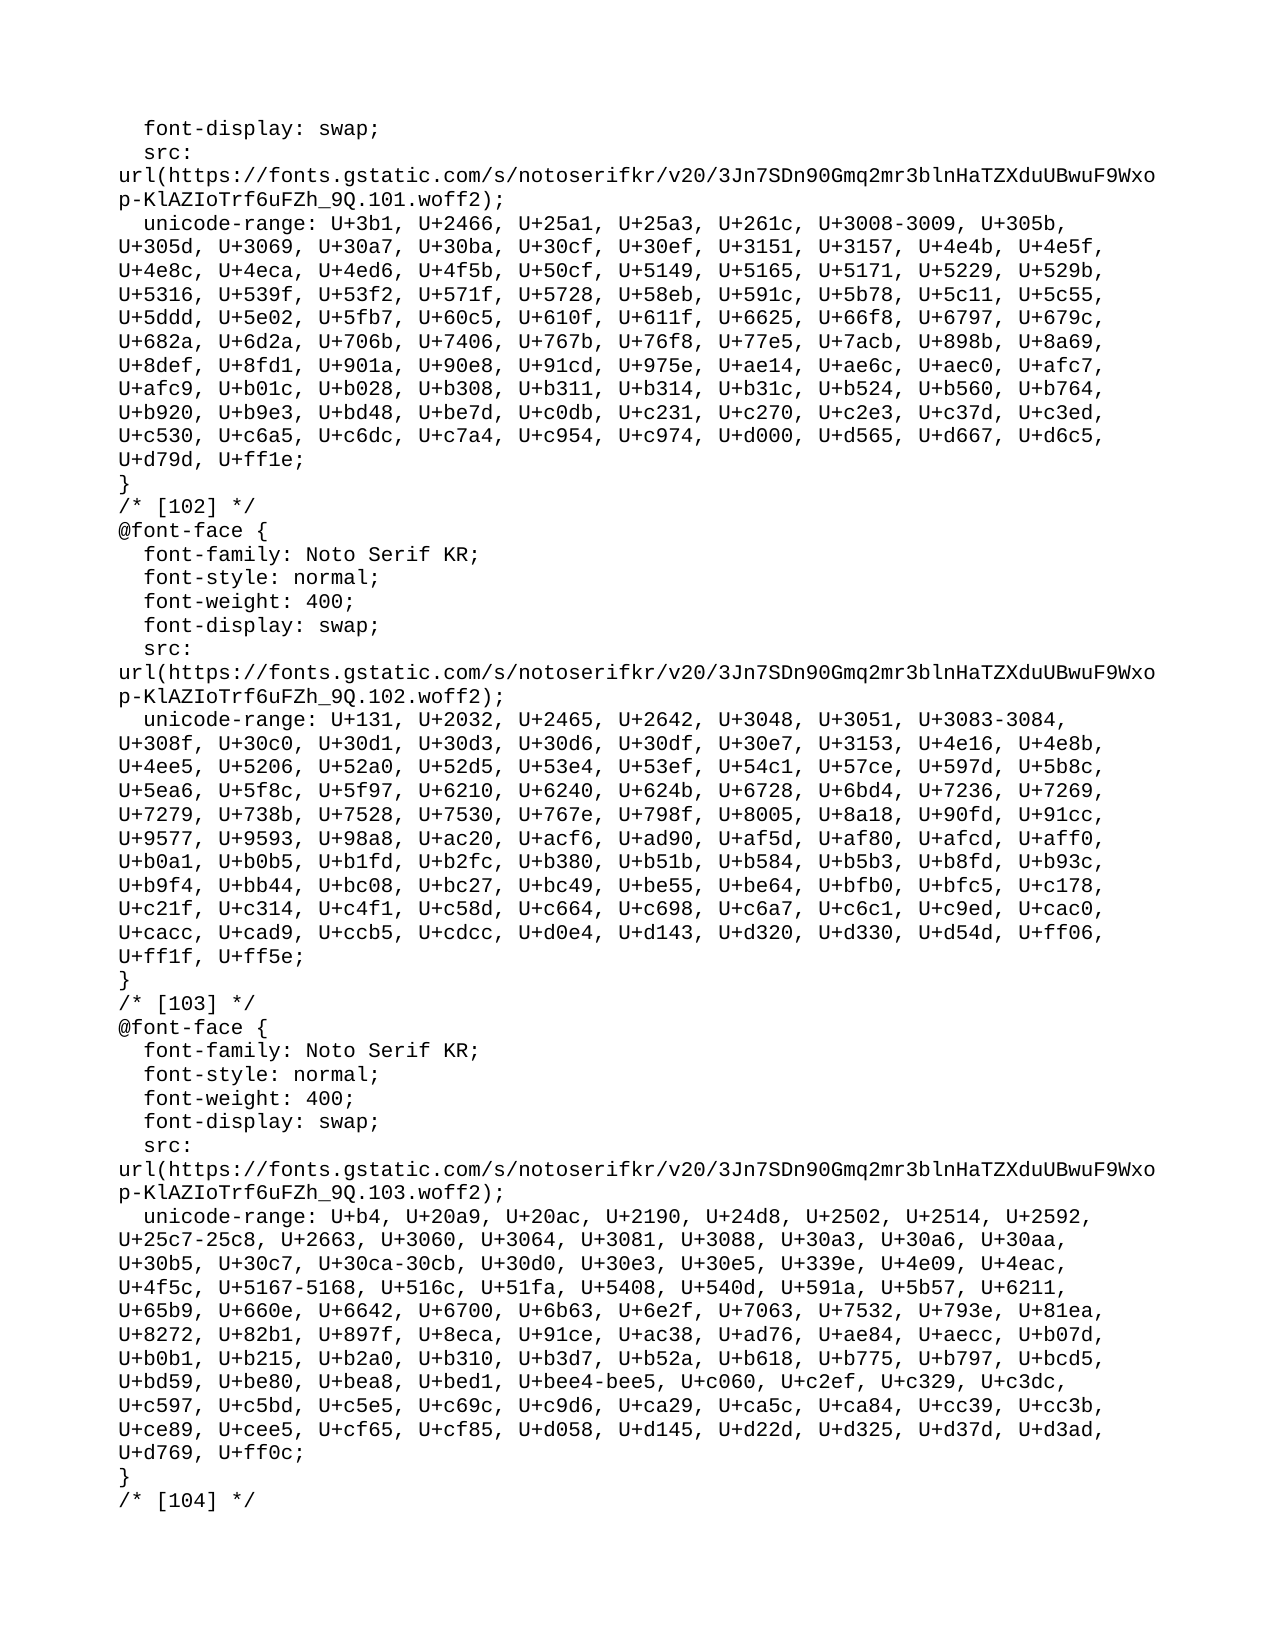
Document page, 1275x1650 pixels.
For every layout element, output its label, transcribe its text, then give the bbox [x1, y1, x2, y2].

text unicode-range: U+131, U+2032, U+2465, U+2642, U+3048, U+3051, U+3083-3084, U+308f, U+30c0, U+30d1, U+30d3, U+30d6, U+30df, U+30e7, U+3153, U+4e16, U+4e8b, U+4ee5, U+5206, U+52a0, U+52d5, U+53e4, U+53ef, U+54c1, U+57ce, U+597d, U+5b8c, U+5ea6, U+5f8c, U+5f97, U+6210, U+6240, U+624b, U+6728, U+6bd4, U+7236, U+7269, U+7279, U+738b, U+7528, U+7530, U+767e, U+798f, U+8005, U+8a18, U+90fd, U+91cc, U+9577, U+9593, U+98a8, U+ac20, U+acf6, U+ad90, U+af5d, U+af80, U+afcd, U+aff0, U+b0a1, U+b0b5, U+b1fd, U+b2fc, U+b380, U+b51b, U+b584, U+b5b3, U+b8fd, U+b93c, U+b9f4, U+bb44, U+bc08, U+bc27, U+bc49, U+be55, U+be64, U+bfb0, U+bfc5, U+c178, U+c21f, U+c314, U+c4f1, U+c58d, U+c664, U+c698, U+c6a7, U+c6c1, U+c9ed, U+cac0, U+cacc, U+cad9, U+ccb5, U+cdcc, U+d0e4, U+d143, U+d320, U+d330, U+d54d, U+ff06, U+ff1f, U+ff5e; [118, 709, 1157, 969]
text } [118, 473, 1157, 496]
text } [118, 1466, 1157, 1489]
text font-family: Noto Serif KR; [118, 1040, 1157, 1064]
text /* [103] */ [118, 993, 1157, 1017]
text unicode-range: U+b4, U+20a9, U+20ac, U+2190, U+24d8, U+2502, U+2514, U+2592, U+25c7-25c8, U+2663, U+3060, U+3064, U+3081, U+3088, U+30a3, U+30a6, U+30aa, U+30b5, U+30c7, U+30ca-30cb, U+30d0, U+30e3, U+30e5, U+339e, U+4e09, U+4eac, U+4f5c, U+5167-5168, U+516c, U+51fa, U+5408, U+540d, U+591a, U+5b57, U+6211, U+65b9, U+660e, U+6642, U+6700, U+6b63, U+6e2f, U+7063, U+7532, U+793e, U+81ea, U+8272, U+82b1, U+897f, U+8eca, U+91ce, U+ac38, U+ad76, U+ae84, U+aecc, U+b07d, U+b0b1, U+b215, U+b2a0, U+b310, U+b3d7, U+b52a, U+b618, U+b775, U+b797, U+bcd5, U+bd59, U+be80, U+bea8, U+bed1, U+bee4-bee5, U+c060, U+c2ef, U+c329, U+c3dc, U+c597, U+c5bd, U+c5e5, U+c69c, U+c9d6, U+ca29, U+ca5c, U+ca84, U+cc39, U+cc3b, U+ce89, U+cee5, U+cf65, U+cf85, U+d058, U+d145, U+d22d, U+d325, U+d37d, U+d3ad, U+d769, U+ff0c; [118, 1206, 1157, 1466]
text font-style: normal; [118, 1064, 1157, 1088]
text src: url(https://fonts.gstatic.com/s/notoserifkr/v20/3Jn7SDn90Gmq2mr3blnHaTZXduUBwuF9Wxop-KlAZIoTrf6uFZh_9Q.103.woff2); [118, 1135, 1157, 1206]
text font-weight: 400; [118, 1088, 1157, 1111]
text @font-face { [118, 1017, 1157, 1040]
text @font-face { [118, 520, 1157, 544]
text font-display: swap; [118, 1111, 1157, 1135]
text } [118, 969, 1157, 993]
text font-display: swap; [118, 615, 1157, 638]
text /* [104] */ [118, 1489, 1157, 1513]
text font-display: swap; [118, 118, 1157, 142]
text src: url(https://fonts.gstatic.com/s/notoserifkr/v20/3Jn7SDn90Gmq2mr3blnHaTZXduUBwuF9Wxop-KlAZIoTrf6uFZh_9Q.102.woff2); [118, 638, 1157, 709]
text font-weight: 400; [118, 591, 1157, 615]
text font-style: normal; [118, 567, 1157, 591]
text /* [102] */ [118, 496, 1157, 520]
text unicode-range: U+3b1, U+2466, U+25a1, U+25a3, U+261c, U+3008-3009, U+305b, U+305d, U+3069, U+30a7, U+30ba, U+30cf, U+30ef, U+3151, U+3157, U+4e4b, U+4e5f, U+4e8c, U+4eca, U+4ed6, U+4f5b, U+50cf, U+5149, U+5165, U+5171, U+5229, U+529b, U+5316, U+539f, U+53f2, U+571f, U+5728, U+58eb, U+591c, U+5b78, U+5c11, U+5c55, U+5ddd, U+5e02, U+5fb7, U+60c5, U+610f, U+611f, U+6625, U+66f8, U+6797, U+679c, U+682a, U+6d2a, U+706b, U+7406, U+767b, U+76f8, U+77e5, U+7acb, U+898b, U+8a69, U+8def, U+8fd1, U+901a, U+90e8, U+91cd, U+975e, U+ae14, U+ae6c, U+aec0, U+afc7, U+afc9, U+b01c, U+b028, U+b308, U+b311, U+b314, U+b31c, U+b524, U+b560, U+b764, U+b920, U+b9e3, U+bd48, U+be7d, U+c0db, U+c231, U+c270, U+c2e3, U+c37d, U+c3ed, U+c530, U+c6a5, U+c6dc, U+c7a4, U+c954, U+c974, U+d000, U+d565, U+d667, U+d6c5, U+d79d, U+ff1e; [118, 213, 1157, 473]
text src: url(https://fonts.gstatic.com/s/notoserifkr/v20/3Jn7SDn90Gmq2mr3blnHaTZXduUBwuF9Wxop-KlAZIoTrf6uFZh_9Q.101.woff2); [118, 142, 1157, 213]
text font-family: Noto Serif KR; [118, 544, 1157, 567]
